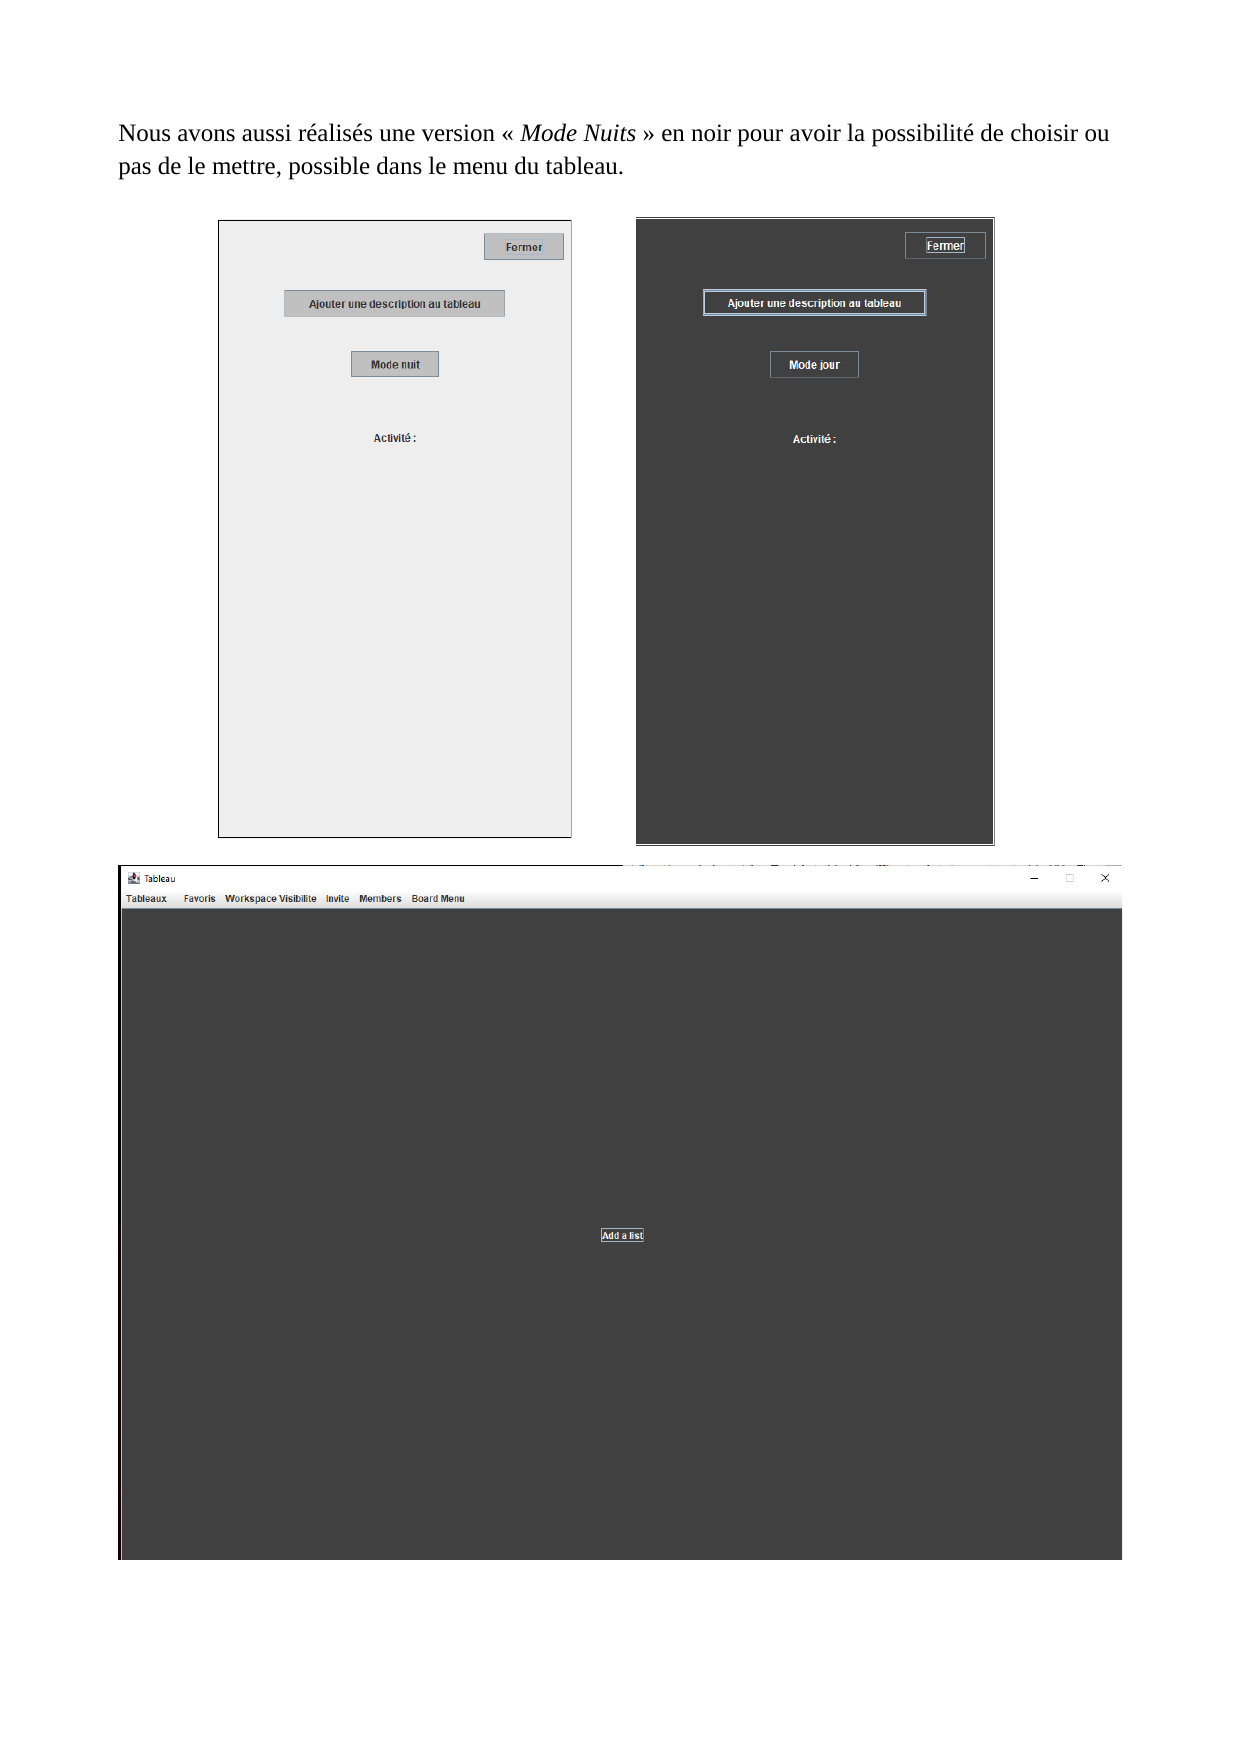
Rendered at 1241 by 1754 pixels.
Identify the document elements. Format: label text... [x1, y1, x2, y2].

picture [636, 217, 995, 846]
picture [217, 219, 572, 839]
picture [118, 865, 1123, 1560]
text Nous avons aussi réalisés une version « Mode Nuits » en noir pour avoir la possibilité de choisir ou pas de le mettre, possible dans le menu du tableau. [118, 118, 1122, 180]
